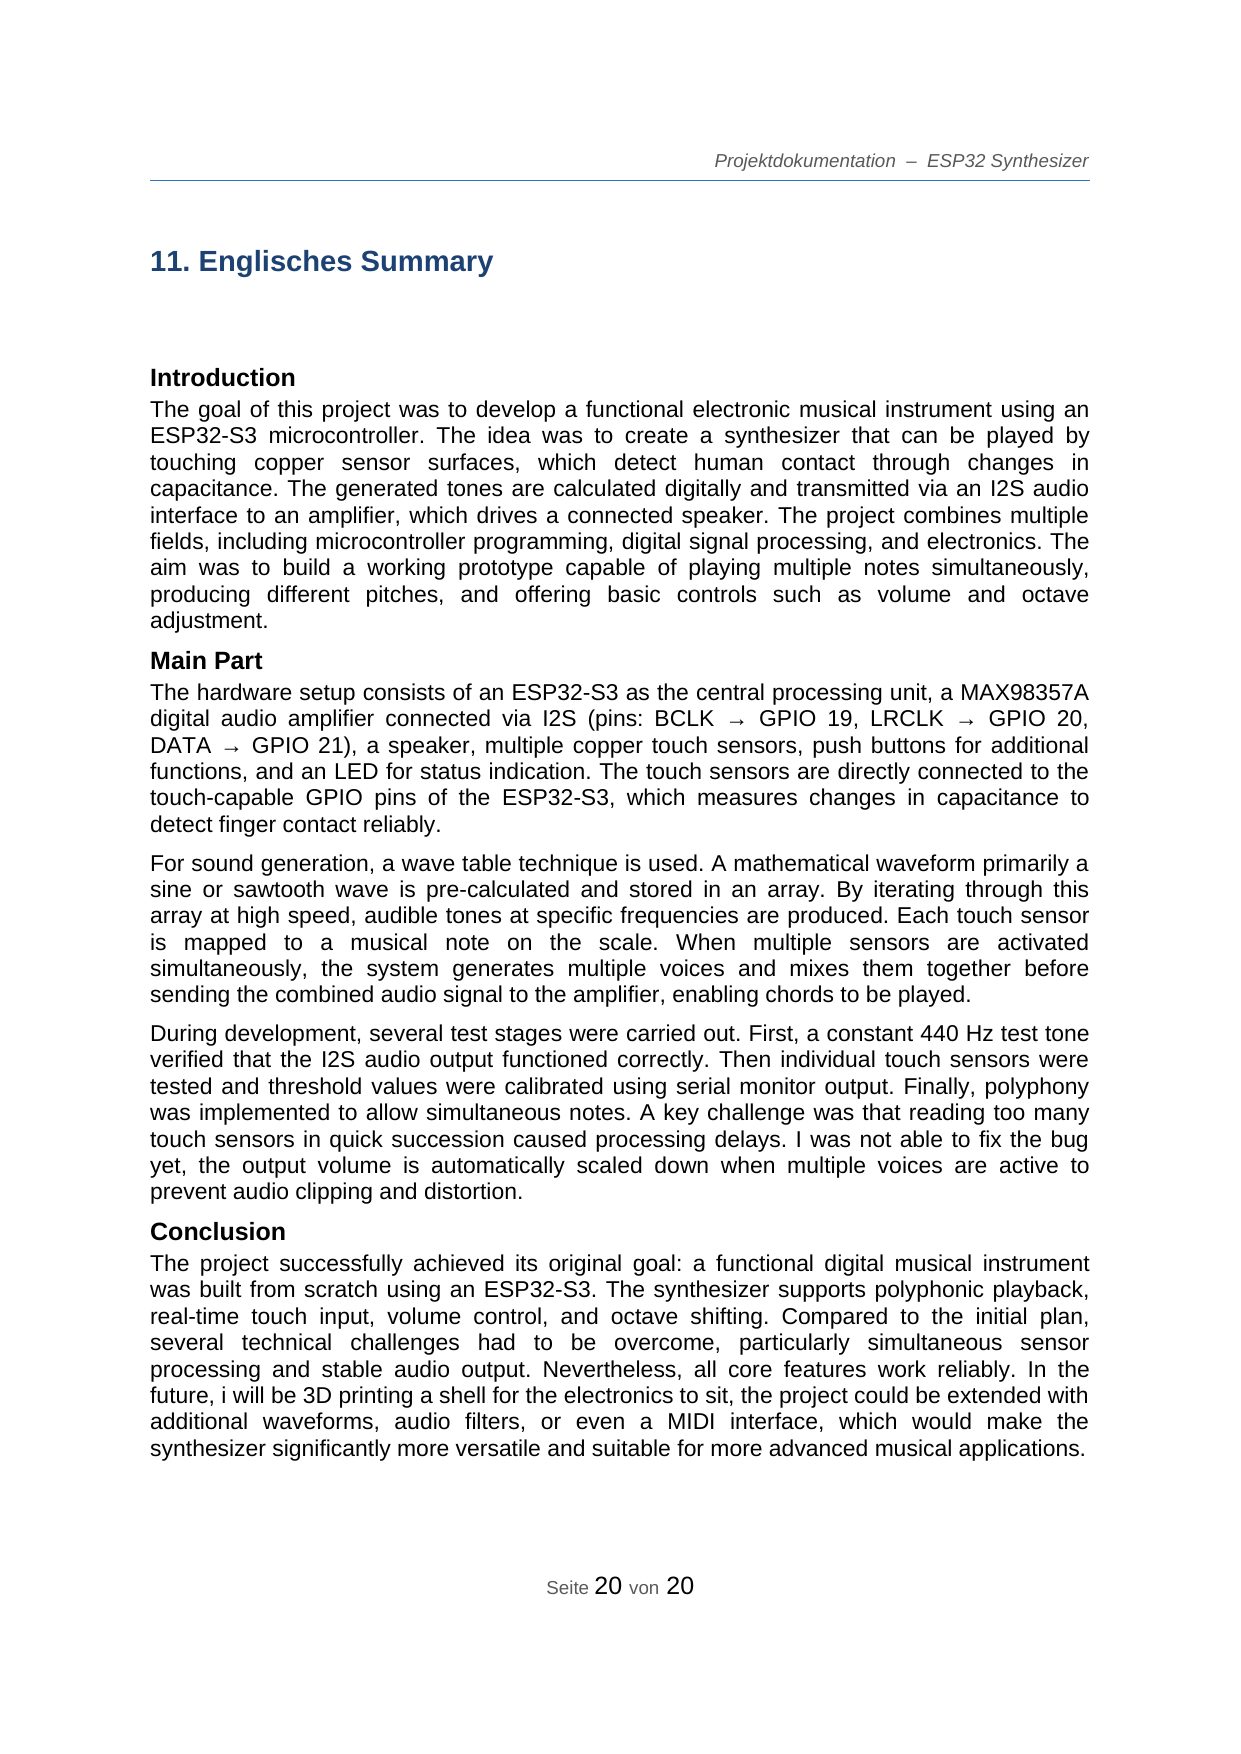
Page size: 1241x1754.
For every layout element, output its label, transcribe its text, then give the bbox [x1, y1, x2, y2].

text Main Part [150, 646, 1090, 674]
text The project successfully achieved its original goal: a functional digital musical instrument was built from scratch using an ESP32-S3. The synthesizer supports polyphonic playback, real-time touch input, volume control, and octave shifting. Compared to the initial plan, several technical challenges had to be overcome, particularly simultaneous sensor processing and stable audio output. Nevertheless, all core features work reliably. In the future, i will be 3D printing a shell for the electronics to sit, the project could be extended with additional waveforms, audio filters, or even a MIDI interface, which would make the synthesizer significantly more versatile and suitable for more advanced musical applications. [150, 1250, 1090, 1461]
text During development, several test stages were carried out. First, a constant 440 Hz test tone verified that the I2S audio output functioned correctly. Then individual touch sensors were tested and threshold values were calibrated using serial monitor output. Finally, polyphony was implemented to allow simultaneous notes. A key challenge was that reading too many touch sensors in quick succession caused processing delays. I was not able to fix the bug yet, the output volume is automatically scaled down when multiple voices are active to prevent audio clipping and distortion. [150, 1020, 1090, 1204]
subtitle 11. Englisches Summary [150, 244, 1090, 278]
text Introduction [150, 363, 1090, 392]
text The hardware setup consists of an ESP32-S3 as the central processing unit, a MAX98357A digital audio amplifier connected via I2S (pins: BCLK → GPIO 19, LRCLK → GPIO 20, DATA → GPIO 21), a speaker, multiple copper touch sensors, push buttons for additional functions, and an LED for status indication. The touch sensors are directly connected to the touch-capable GPIO pins of the ESP32-S3, which measures changes in capacitance to detect finger contact reliably. [150, 679, 1090, 837]
text Conclusion [150, 1217, 1090, 1246]
text The goal of this project was to develop a functional electronic musical instrument using an ESP32-S3 microcontroller. The idea was to create a synthesizer that can be played by touching copper sensor surfaces, which detect human contact through changes in capacitance. The generated tones are calculated digitally and transmitted via an I2S audio interface to an amplifier, which drives a connected speaker. The project combines multiple fields, including microcontroller programming, digital signal processing, and electronics. The aim was to build a working prototype capable of playing multiple notes simultaneously, producing different pitches, and offering basic controls such as volume and octave adjustment. [150, 396, 1090, 633]
text For sound generation, a wave table technique is used. A mathematical waveform primarily a sine or sawtooth wave is pre-calculated and stored in an array. By iterating through this array at high speed, audible tones at specific frequencies are produced. Each touch sensor is mapped to a musical note on the scale. When multiple sensors are activated simultaneously, the system generates multiple voices and mixes them together before sending the combined audio signal to the amplifier, enabling chords to be played. [150, 849, 1090, 1008]
